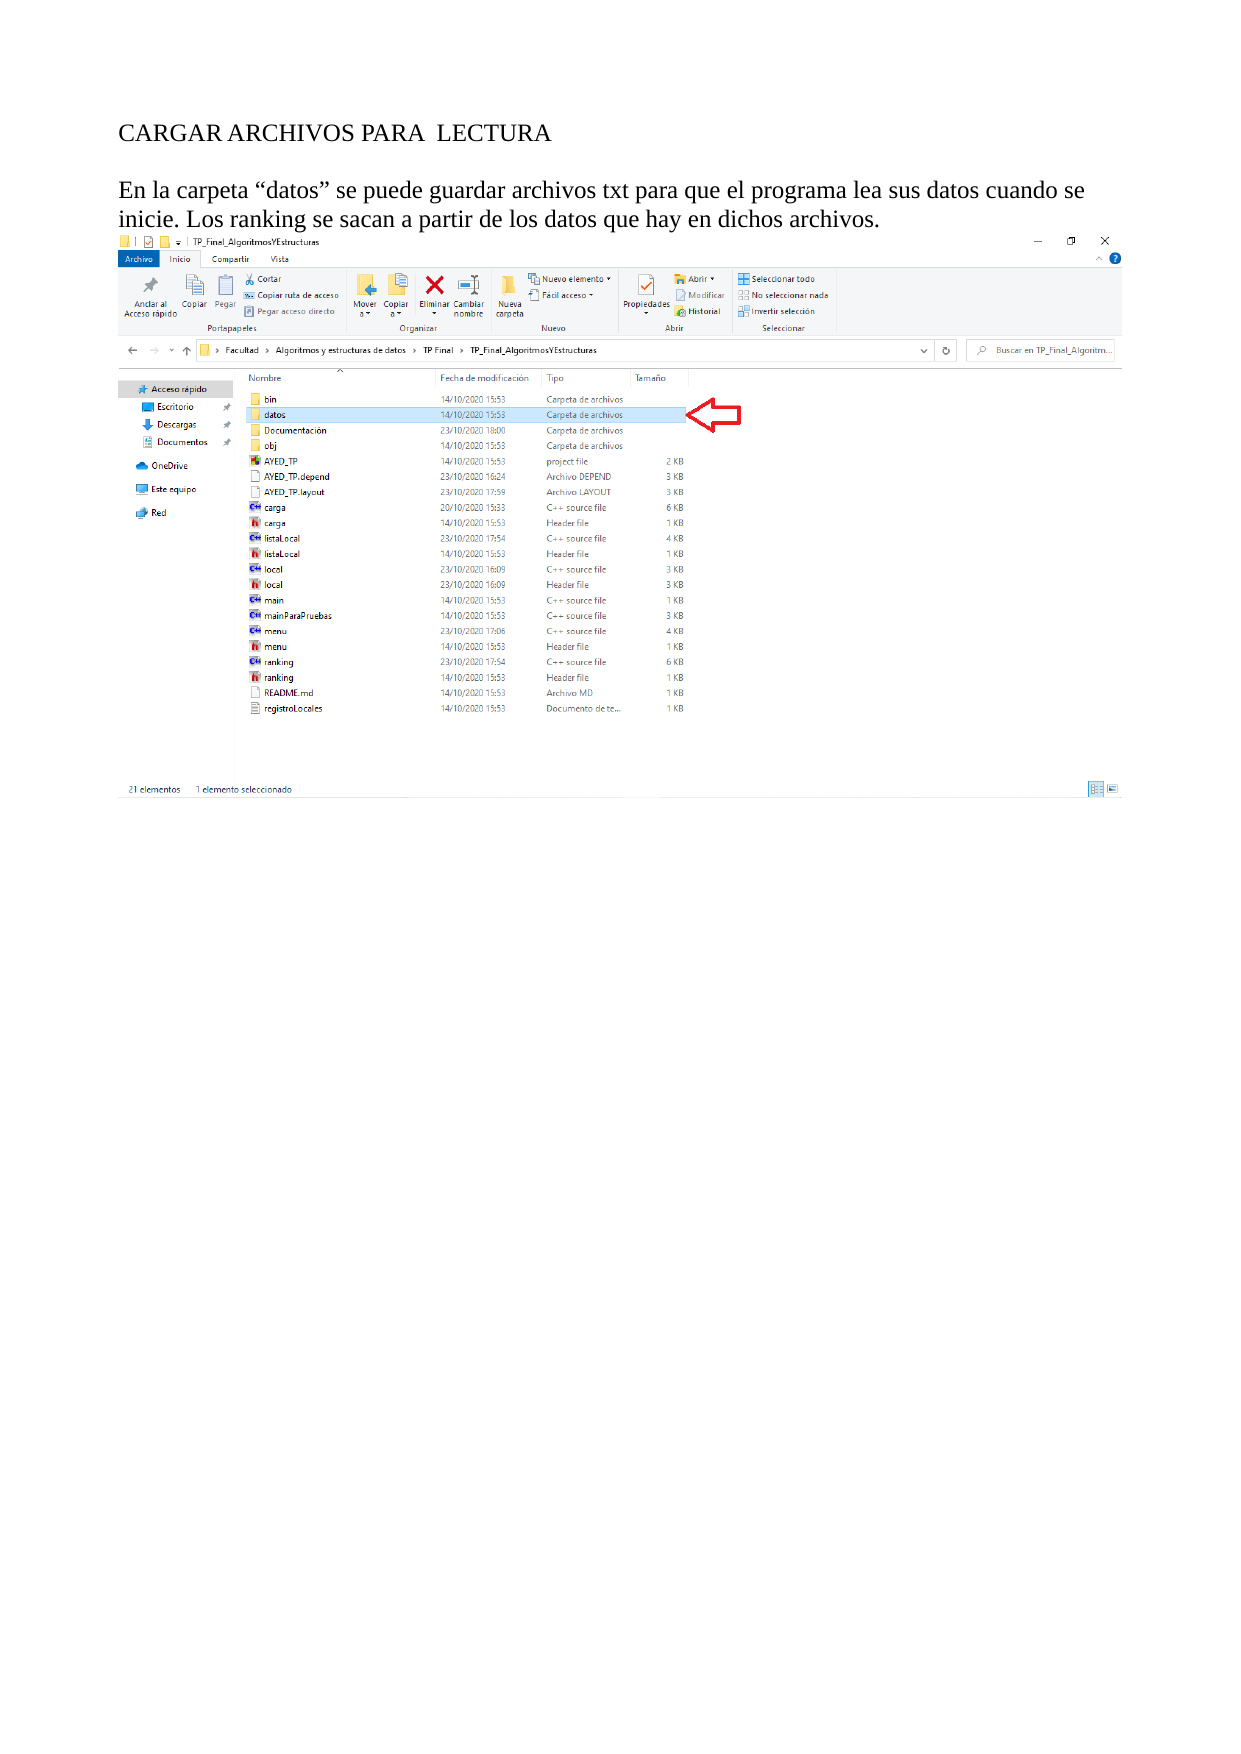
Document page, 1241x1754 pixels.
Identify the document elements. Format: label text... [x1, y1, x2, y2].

text En la carpeta “datos” se puede guardar archivos txt para que el programa lea sus datos cuando se inicie. Los ranking se sacan a partir de los datos que hay en dichos archivos. [118, 176, 1122, 233]
text CARGAR ARCHIVOS PARA LECTURA [118, 118, 1122, 147]
picture [118, 233, 1123, 798]
